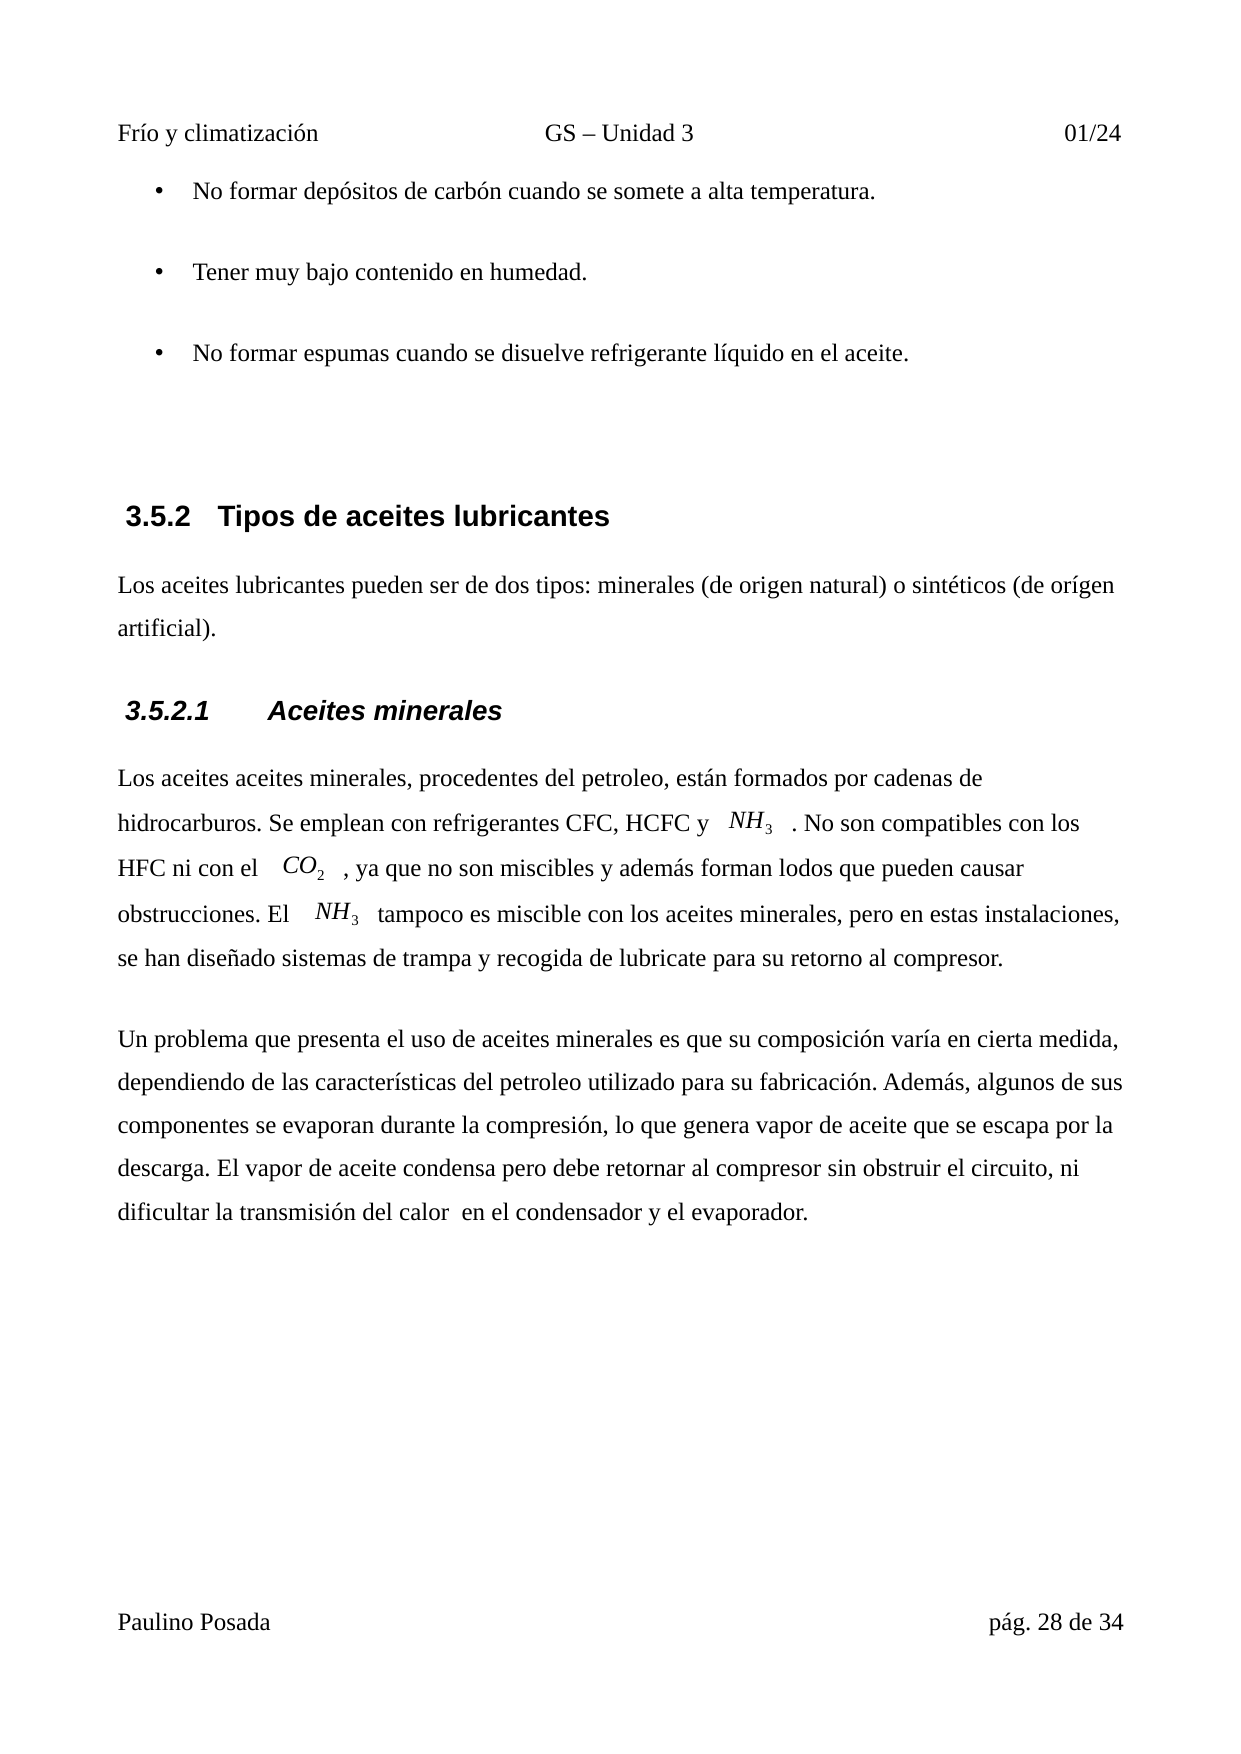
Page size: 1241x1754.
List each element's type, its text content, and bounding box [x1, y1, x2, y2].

list No formar espumas cuando se disuelve refrigerante líquido en el aceite. [155, 338, 1123, 366]
text Los aceites aceites minerales, procedentes del petroleo, están formados por cadenas de hidrocarburos. Se emplean con refrigerantes CFC, HCFC y. No son compatibles con los HFC ni con el , ya que no son miscibles y además forman lodos que pueden causar obstrucciones. El tampoco es miscible con los aceites minerales, pero en estas instalaciones, se han diseñado sistemas de trampa y recogida de lubricate para su retorno al compresor. [117, 763, 1123, 972]
list Tener muy bajo contenido en humedad. [155, 257, 1123, 286]
subtitle Tipos de aceites lubricantes [117, 499, 1123, 533]
subtitle Aceites minerales [117, 694, 1123, 726]
list No formar depósitos de carbón cuando se somete a alta temperatura. [155, 176, 1123, 205]
text Un problema que presenta el uso de aceites minerales es que su composición varía en cierta medida, dependiendo de las características del petroleo utilizado para su fabricación. Además, algunos de sus componentes se evaporan durante la compresión, lo que genera vapor de aceite que se escapa por la descarga. El vapor de aceite condensa pero debe retornar al compresor sin obstruir el circuito, ni dificultar la transmisión del calor en el condensador y el evaporador. [117, 1024, 1123, 1225]
text Los aceites lubricantes pueden ser de dos tipos: minerales (de origen natural) o sintéticos (de orígen artificial). [117, 570, 1123, 642]
